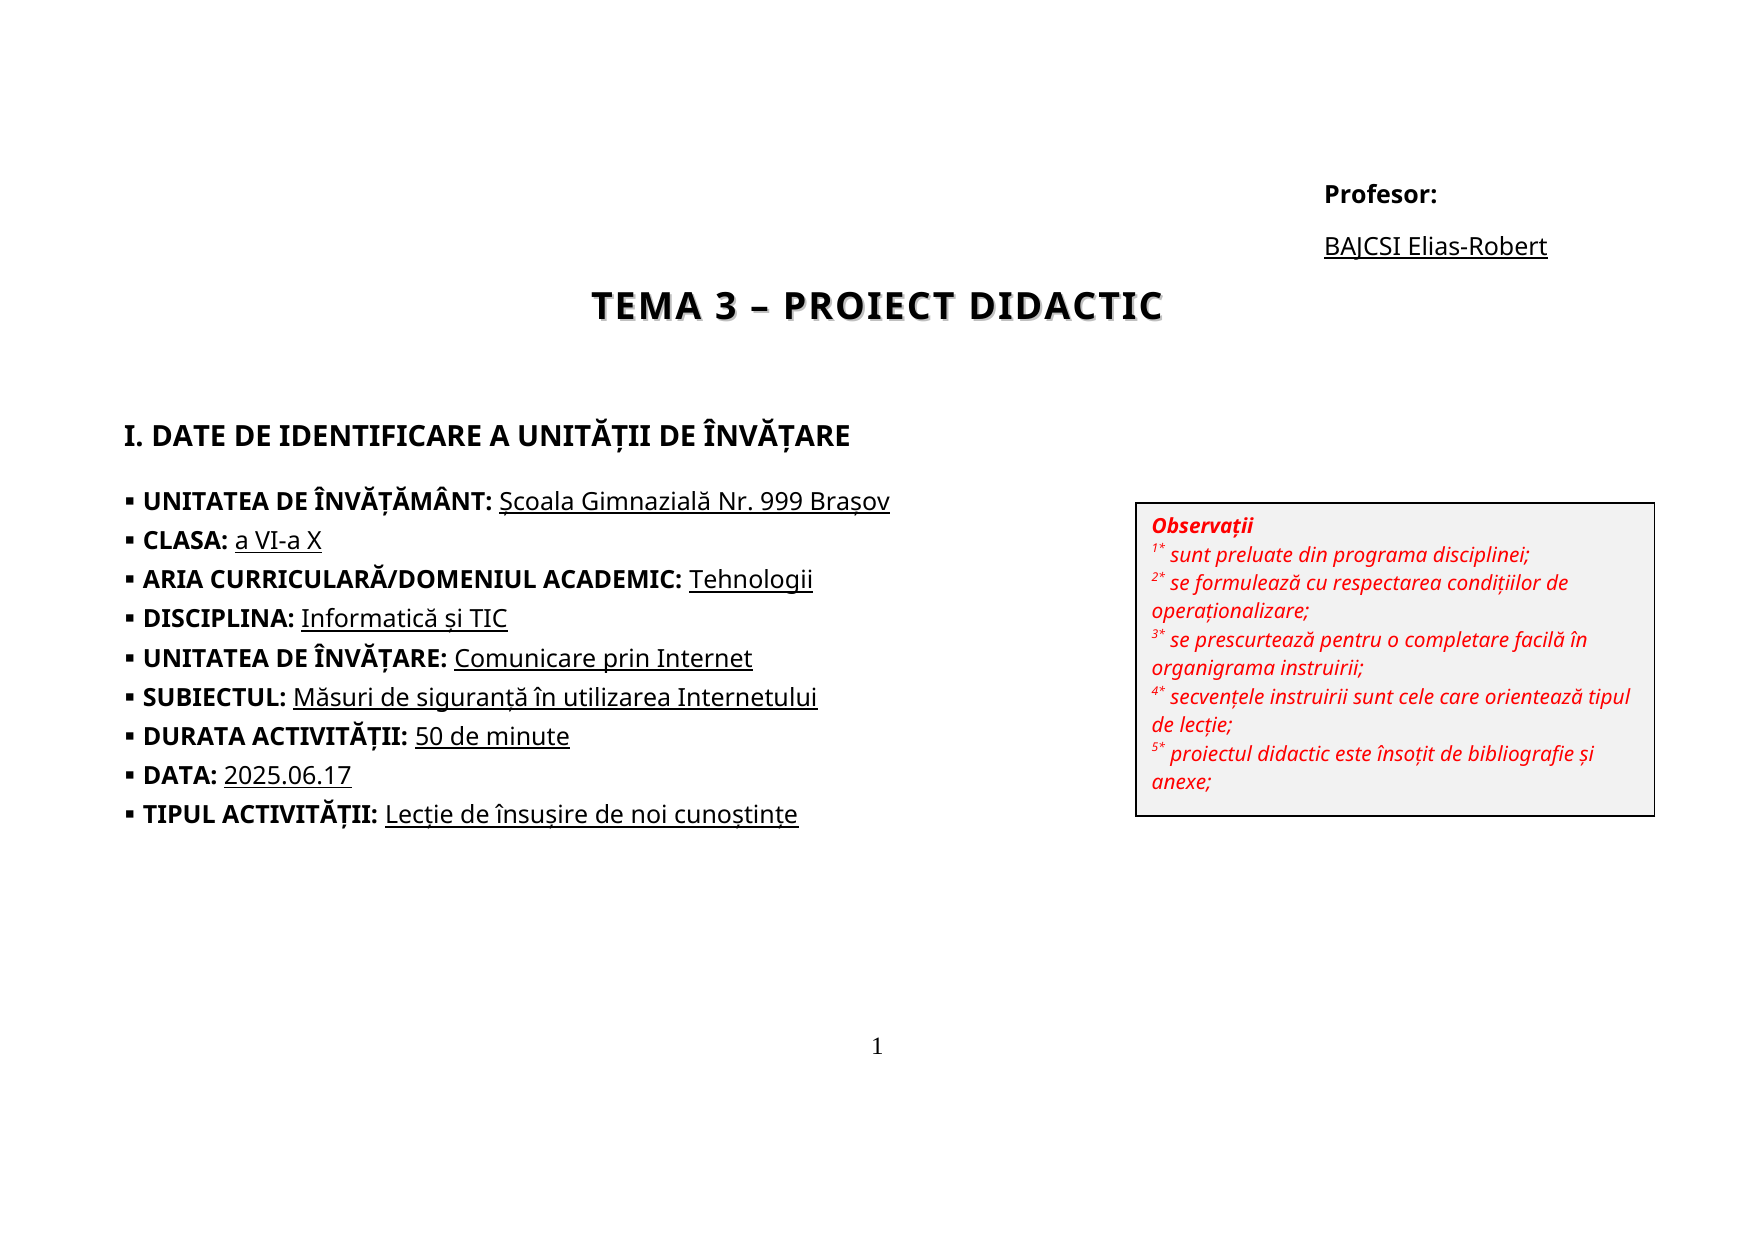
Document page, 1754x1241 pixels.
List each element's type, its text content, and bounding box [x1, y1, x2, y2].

list DURATA ACTIVITĂŢII: 50 de minute [124, 718, 1135, 753]
text I. DATE DE IDENTIFICARE A UNITĂŢII DE ÎNVĂŢARE [124, 415, 1630, 455]
list TIPUL ACTIVITĂŢII: Lecție de însușire de noi cunoștințe [124, 797, 1630, 831]
list UNITATEA DE ÎNVĂŢARE: Comunicare prin Internet [124, 640, 1135, 674]
text TEMA 3 – PROIECT DIDACTIC [124, 279, 1630, 330]
list CLASA: a VI-a X [124, 523, 1135, 557]
list Observații [1151, 511, 1639, 540]
list DISCIPLINA: Informatică și TIC [124, 601, 1135, 635]
list 5* proiectul didactic este însoțit de bibliografie și anexe; [1151, 739, 1639, 796]
list SUBIECTUL: Măsuri de siguranță în utilizarea Internetului [124, 679, 1135, 713]
list UNITATEA DE ÎNVĂŢĂMÂNT: Școala Gimnazială Nr. 999 Brașov [124, 483, 1630, 518]
text Profesor: [1249, 177, 1630, 211]
text BAJCSI Elias-Robert [1249, 228, 1630, 262]
list 2* se formulează cu respectarea condițiilor de operaționalizare; [1151, 568, 1639, 625]
list DATA: 2025.06.17 [124, 758, 1135, 792]
list ARIA CURRICULARĂ/DOMENIUL ACADEMIC: Tehnologii [124, 562, 1135, 596]
list 4* secvențele instruirii sunt cele care orientează tipul de lecție; [1151, 682, 1639, 739]
list 3* se prescurtează pentru o completare facilă în organigrama instruirii; [1151, 625, 1639, 682]
list 1* sunt preluate din programa disciplinei; [1151, 540, 1639, 568]
